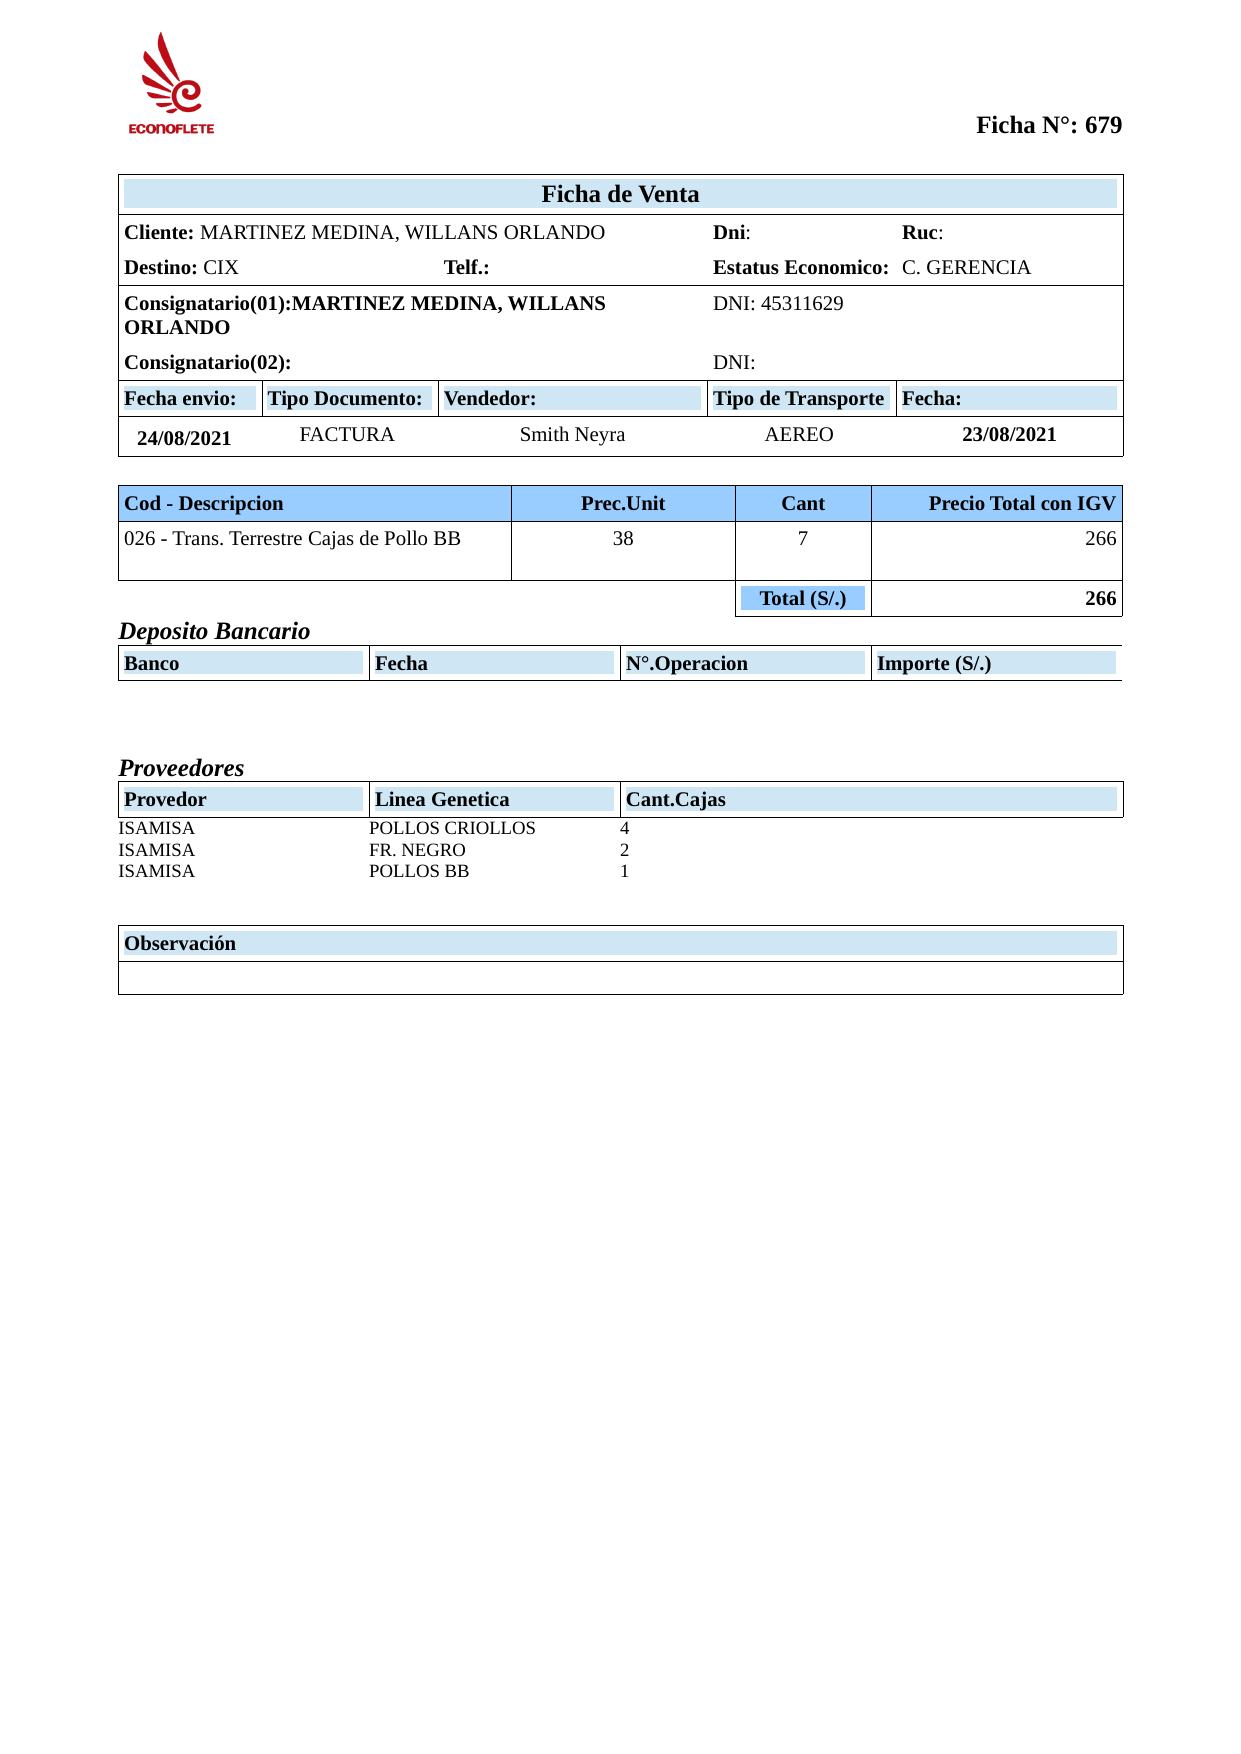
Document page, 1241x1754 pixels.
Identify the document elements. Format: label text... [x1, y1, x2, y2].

table_header Cant [736, 486, 871, 521]
table_header Ficha de Venta [119, 175, 1123, 214]
table_header Cod - Descripcion [119, 486, 511, 521]
table_cell [369, 681, 620, 704]
table_cell Telf.: [438, 249, 707, 285]
table_header Provedor [119, 782, 369, 817]
table_cell Cliente: MARTINEZ MEDINA, WILLANS ORLANDO [119, 215, 707, 249]
table_cell [118, 729, 369, 753]
text Deposito Bancario [118, 616, 1122, 645]
table_cell FR. NEGRO [369, 839, 620, 860]
table_cell 24/08/2021 [119, 417, 262, 456]
table_header Prec.Unit [512, 486, 735, 521]
table_cell Destino: CIX [119, 249, 438, 285]
table_cell [118, 681, 369, 704]
table_header Importe (S/.) [872, 646, 1122, 680]
table_cell FACTURA [262, 417, 438, 456]
table_cell [119, 962, 1123, 994]
table_cell 266 [872, 522, 1122, 580]
table_cell [118, 581, 511, 616]
table_cell 026 - Trans. Terrestre Cajas de Pollo BB [119, 522, 511, 580]
table_cell Ruc: [896, 215, 1123, 249]
table_header Cant.Cajas [621, 782, 1123, 817]
table_cell [511, 581, 735, 616]
table_header N°.Operacion [621, 646, 871, 680]
table_cell AEREO [707, 417, 896, 456]
table_header Linea Genetica [370, 782, 620, 817]
table_cell 23/08/2021 [896, 417, 1123, 456]
table_cell 7 [736, 522, 871, 580]
table_cell [620, 705, 871, 728]
table_cell [369, 705, 620, 728]
table_cell Estatus Economico: [707, 249, 896, 285]
table_cell [620, 729, 871, 753]
table_cell [871, 729, 1122, 753]
table_cell [118, 903, 369, 925]
text Proveedores [118, 753, 1122, 781]
table_cell DNI: [707, 345, 1123, 380]
table_header Observación [119, 926, 1123, 961]
table_header Precio Total con IGV [872, 486, 1122, 521]
table_cell Consignatario(01):MARTINEZ MEDINA, WILLANS ORLANDO [119, 286, 707, 344]
table_cell Tipo Documento: [263, 381, 438, 416]
table_cell C. GERENCIA [896, 249, 1123, 285]
table_cell [369, 882, 620, 903]
table_cell [118, 705, 369, 728]
table_cell [620, 903, 1123, 925]
table_cell Dni: [707, 215, 896, 249]
table_cell 1 [620, 860, 1123, 882]
table_cell ISAMISA [118, 818, 369, 839]
table_cell [620, 681, 871, 704]
table_cell Fecha envio: [119, 381, 262, 416]
table_cell [871, 705, 1122, 728]
table_cell Smith Neyra [438, 417, 707, 456]
table_cell [118, 882, 369, 903]
table_cell 4 [620, 818, 1123, 839]
table_cell 266 [872, 581, 1122, 616]
table_cell Vendedor: [439, 381, 707, 416]
table_cell 38 [512, 522, 735, 580]
table_cell [871, 681, 1122, 704]
table_cell Tipo de Transporte [708, 381, 896, 416]
table_cell [620, 882, 1123, 903]
table_cell [369, 729, 620, 753]
table_cell ISAMISA [118, 839, 369, 860]
table_cell ISAMISA [118, 860, 369, 882]
table_cell [369, 903, 620, 925]
table_cell POLLOS CRIOLLOS [369, 818, 620, 839]
table_header Banco [119, 646, 369, 680]
table_cell DNI: 45311629 [707, 286, 1123, 344]
table_header Fecha [370, 646, 620, 680]
table_cell POLLOS BB [369, 860, 620, 882]
picture [118, 31, 225, 134]
table_cell 2 [620, 839, 1123, 860]
table_cell Total (S/.) [736, 581, 871, 616]
table_cell Fecha: [897, 381, 1123, 416]
table_cell Consignatario(02): [119, 345, 707, 380]
